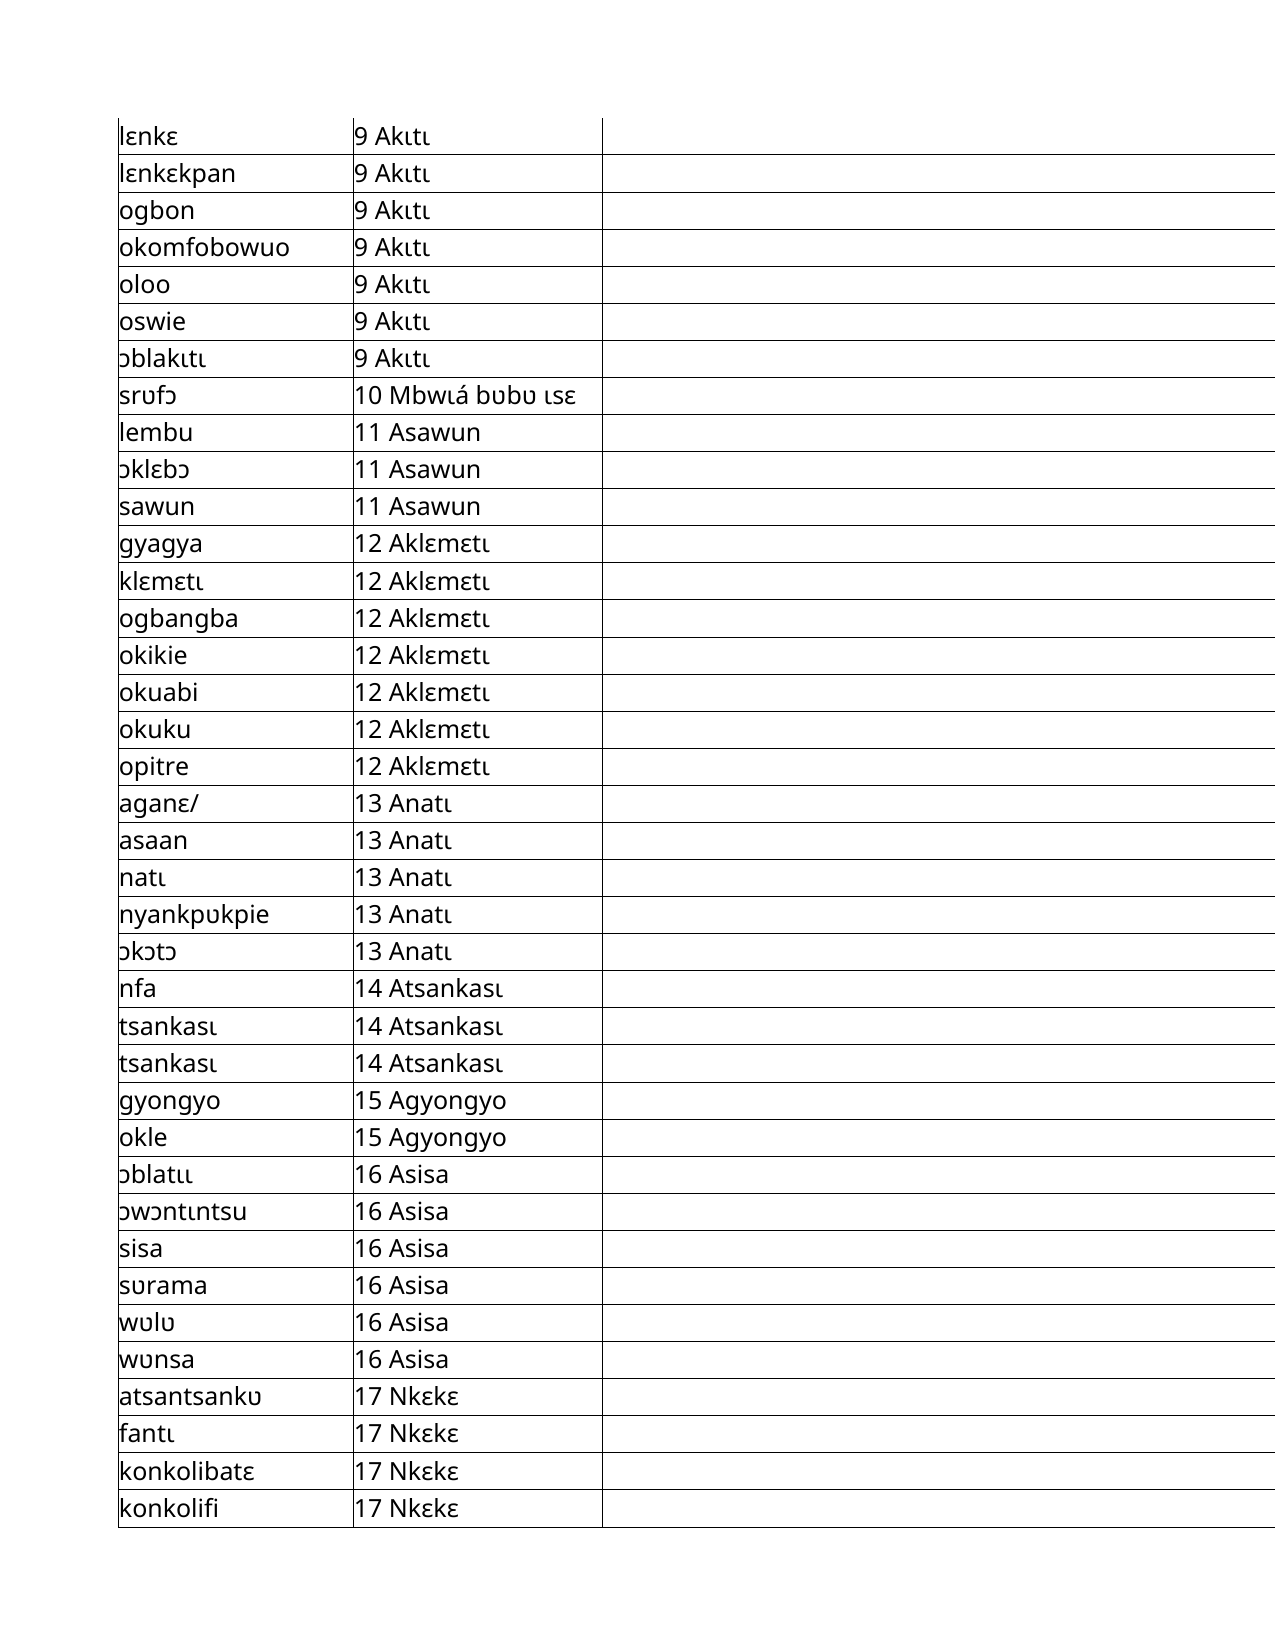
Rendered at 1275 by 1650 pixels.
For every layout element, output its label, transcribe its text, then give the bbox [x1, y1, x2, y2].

table_cell 17 Nkɛkɛ [354, 1453, 602, 1489]
table_cell 14 Atsankasɩ [354, 1045, 602, 1082]
table_cell 14 Atsankasɩ [354, 1008, 602, 1044]
table_cell okomfobowuo [119, 230, 353, 266]
table_cell 17 Nkɛkɛ [354, 1416, 602, 1452]
table_cell 12 Aklɛmɛtɩ [354, 638, 602, 674]
table_cell 9 Akɩtɩ [354, 193, 602, 229]
table_cell [603, 600, 1275, 637]
table_cell 10 Mbwɩá bʋbʋ ɩsɛ [354, 378, 602, 414]
table_cell ɔblatɩɩ [119, 1157, 353, 1193]
table_cell lɛnkɛkpan [119, 155, 353, 192]
table_cell 13 Anatɩ [354, 823, 602, 859]
table_cell [603, 675, 1275, 711]
table_cell 12 Aklɛmɛtɩ [354, 600, 602, 637]
table_cell [603, 1008, 1275, 1044]
table_cell 9 Akɩtɩ [354, 118, 602, 154]
table_cell 16 Asisa [354, 1268, 602, 1304]
table_cell 13 Anatɩ [354, 897, 602, 933]
table_cell [603, 934, 1275, 970]
table_cell tsankasɩ [119, 1008, 353, 1044]
table_cell [603, 1194, 1275, 1230]
table_cell [603, 415, 1275, 451]
table_cell okuabi [119, 675, 353, 711]
table_cell 13 Anatɩ [354, 860, 602, 896]
table_cell sawun [119, 489, 353, 525]
table_cell ogbon [119, 193, 353, 229]
table_cell wʋlʋ [119, 1305, 353, 1341]
table_cell [603, 1305, 1275, 1341]
table_cell gyagya [119, 526, 353, 562]
table_cell 9 Akɩtɩ [354, 304, 602, 340]
table_cell klɛmɛtɩ [119, 563, 353, 599]
table_cell 16 Asisa [354, 1231, 602, 1267]
table_cell 16 Asisa [354, 1194, 602, 1230]
table_cell asaan [119, 823, 353, 859]
table_cell atsantsankʋ [119, 1379, 353, 1415]
table_cell natɩ [119, 860, 353, 896]
table_cell [603, 118, 1275, 154]
table_cell opitre [119, 749, 353, 785]
table_cell [603, 749, 1275, 785]
table_cell ɔwɔntɩntsu [119, 1194, 353, 1230]
table_cell [603, 267, 1275, 303]
table_cell ɔkɔtɔ [119, 934, 353, 970]
table_cell [603, 1490, 1275, 1527]
table_cell [603, 1453, 1275, 1489]
table_cell nyankpʋkpie [119, 897, 353, 933]
table_cell [603, 230, 1275, 266]
table_cell 12 Aklɛmɛtɩ [354, 563, 602, 599]
table_cell [603, 1045, 1275, 1082]
table_cell [603, 786, 1275, 822]
table_cell [603, 971, 1275, 1007]
table_cell [603, 638, 1275, 674]
table_cell oswie [119, 304, 353, 340]
table_cell ogbangba [119, 600, 353, 637]
table_cell 16 Asisa [354, 1305, 602, 1341]
table_cell sʋrama [119, 1268, 353, 1304]
table_cell 9 Akɩtɩ [354, 230, 602, 266]
table_cell 16 Asisa [354, 1157, 602, 1193]
table_cell [603, 378, 1275, 414]
table_cell [603, 489, 1275, 525]
table_cell [603, 193, 1275, 229]
table_cell fantɩ [119, 1416, 353, 1452]
table_cell 11 Asawun [354, 489, 602, 525]
table_cell 16 Asisa [354, 1342, 602, 1378]
table_cell [603, 1379, 1275, 1415]
table_cell ɔblakɩtɩ [119, 341, 353, 377]
table_cell [603, 526, 1275, 562]
table_cell gyongyo [119, 1083, 353, 1119]
table_cell [603, 1231, 1275, 1267]
table_cell lɛnkɛ [119, 118, 353, 154]
table_cell 9 Akɩtɩ [354, 155, 602, 192]
table_cell [603, 341, 1275, 377]
table_cell 12 Aklɛmɛtɩ [354, 526, 602, 562]
table_cell 11 Asawun [354, 415, 602, 451]
table_cell [603, 1416, 1275, 1452]
table_cell 9 Akɩtɩ [354, 267, 602, 303]
table_cell [603, 1157, 1275, 1193]
table_cell srʋfɔ [119, 378, 353, 414]
table_cell 17 Nkɛkɛ [354, 1379, 602, 1415]
table_cell [603, 452, 1275, 488]
table_cell wʋnsa [119, 1342, 353, 1378]
table_cell sisa [119, 1231, 353, 1267]
table_cell oloo [119, 267, 353, 303]
table_cell tsankasɩ [119, 1045, 353, 1082]
table_cell [603, 155, 1275, 192]
table_cell 17 Nkɛkɛ [354, 1490, 602, 1527]
table_cell 13 Anatɩ [354, 934, 602, 970]
table_cell [603, 1268, 1275, 1304]
table_cell 12 Aklɛmɛtɩ [354, 675, 602, 711]
table_cell lembu [119, 415, 353, 451]
table_cell [603, 860, 1275, 896]
table_cell [603, 563, 1275, 599]
table_cell 12 Aklɛmɛtɩ [354, 749, 602, 785]
table_cell okle [119, 1120, 353, 1156]
table_cell [603, 1083, 1275, 1119]
table_cell okuku [119, 712, 353, 748]
table_cell 9 Akɩtɩ [354, 341, 602, 377]
table_cell [603, 1120, 1275, 1156]
table_cell 15 Agyongyo [354, 1083, 602, 1119]
table_cell aganɛ/ [119, 786, 353, 822]
table_cell [603, 823, 1275, 859]
table_cell okikie [119, 638, 353, 674]
table_cell [603, 712, 1275, 748]
table_cell 12 Aklɛmɛtɩ [354, 712, 602, 748]
table_cell [603, 304, 1275, 340]
table_cell [603, 897, 1275, 933]
table_cell konkolifi [119, 1490, 353, 1527]
table_cell [603, 1342, 1275, 1378]
table_cell 14 Atsankasɩ [354, 971, 602, 1007]
table_cell 15 Agyongyo [354, 1120, 602, 1156]
table_cell 11 Asawun [354, 452, 602, 488]
table_cell nfa [119, 971, 353, 1007]
table_cell ɔklɛbɔ [119, 452, 353, 488]
table_cell 13 Anatɩ [354, 786, 602, 822]
table_cell konkolibatɛ [119, 1453, 353, 1489]
